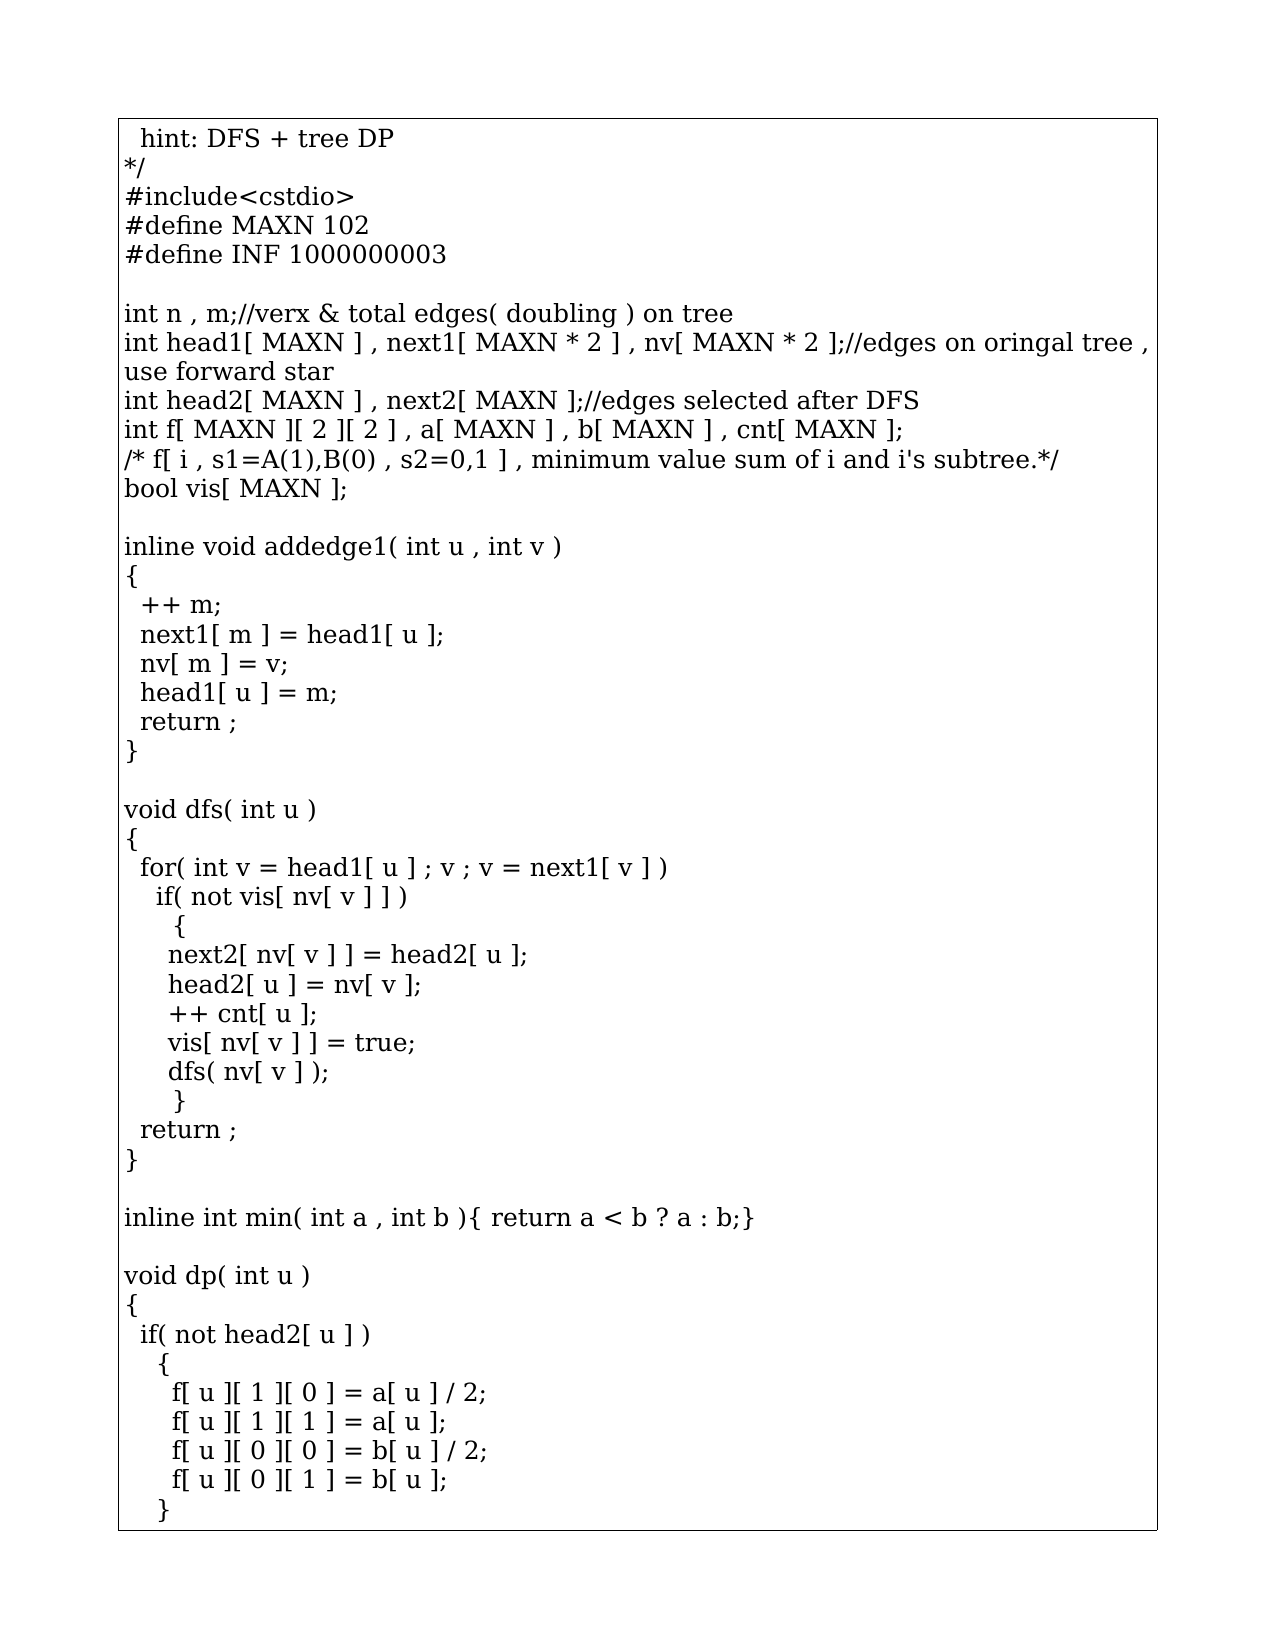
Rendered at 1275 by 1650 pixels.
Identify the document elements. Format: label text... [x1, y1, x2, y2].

table_header hint: DFS + tree DP */ #include<cstdio> #define MAXN 102 #define INF 1000000003 int n , m;//verx & total edges( doubling ) on tree int head1[ MAXN ] , next1[ MAXN * 2 ] , nv[ MAXN * 2 ];//edges on oringal tree , use forward star int head2[ MAXN ] , next2[ MAXN ];//edges selected after DFS int f[ MAXN ][ 2 ][ 2 ] , a[ MAXN ] , b[ MAXN ] , cnt[ MAXN ]; /* f[ i , s1=A(1),B(0) , s2=0,1 ] , minimum value sum of i and i's subtree.*/ bool vis[ MAXN ]; inline void addedge1( int u , int v ) { ++ m; next1[ m ] = head1[ u ]; nv[ m ] = v; head1[ u ] = m; return ; } void dfs( int u ) { for( int v = head1[ u ] ; v ; v = next1[ v ] ) if( not vis[ nv[ v ] ] ) { next2[ nv[ v ] ] = head2[ u ]; head2[ u ] = nv[ v ]; ++ cnt[ u ]; vis[ nv[ v ] ] = true; dfs( nv[ v ] ); } return ; } inline int min( int a , int b ){ return a < b ? a : b;} void dp( int u ) { if( not head2[ u ] ) { f[ u ][ 1 ][ 0 ] = a[ u ] / 2; f[ u ][ 1 ][ 1 ] = a[ u ]; f[ u ][ 0 ][ 0 ] = b[ u ] / 2; f[ u ][ 0 ][ 1 ] = b[ u ]; } [119, 119, 1157, 1530]
